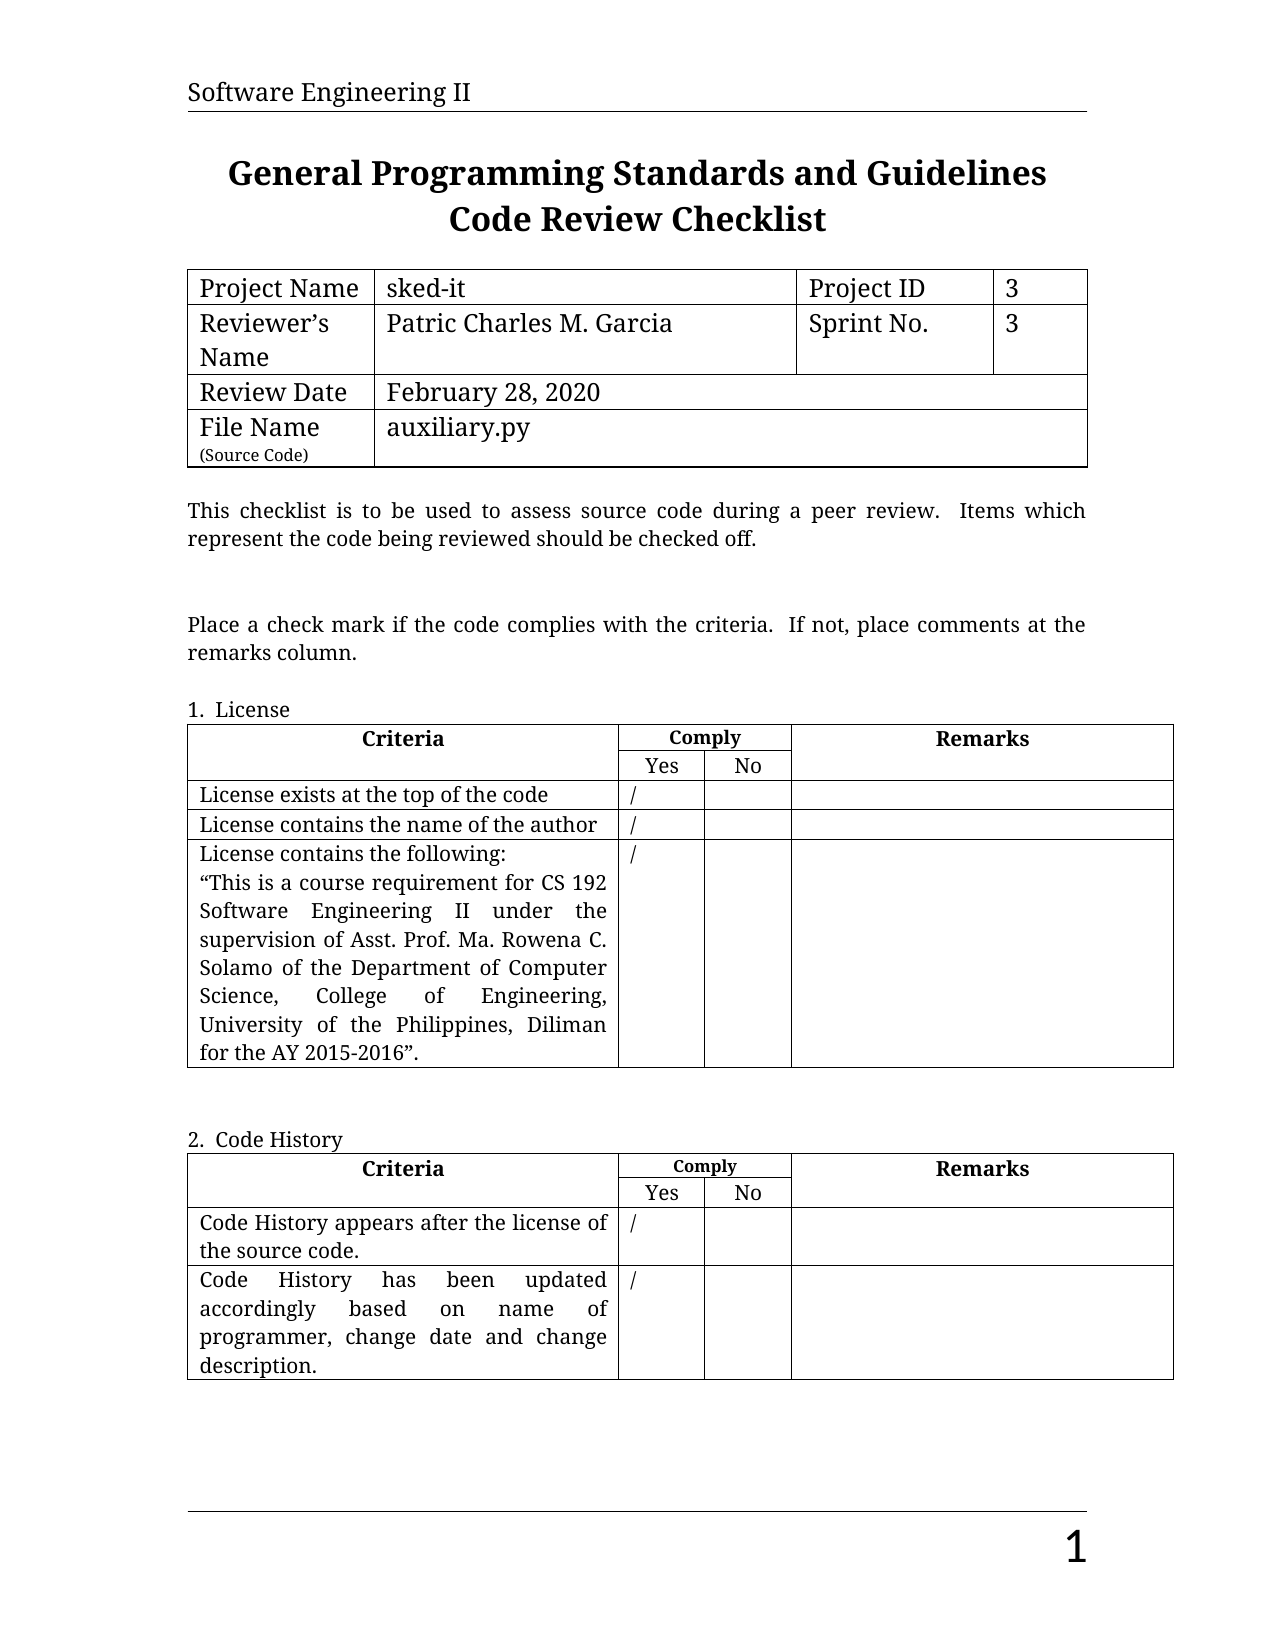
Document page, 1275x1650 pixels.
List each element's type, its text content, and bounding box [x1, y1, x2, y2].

table_header Criteria [188, 725, 618, 779]
text 2. Code History [187, 1125, 1087, 1153]
table_cell / [619, 1266, 704, 1379]
table_cell [705, 1266, 791, 1379]
table_cell Reviewer’s Name [188, 305, 374, 373]
table_cell [705, 840, 791, 1067]
table_cell [705, 1208, 791, 1264]
table_header Remarks [792, 1154, 1173, 1207]
text General Programming Standards and Guidelines Code Review Checklist [187, 150, 1087, 241]
table_header Project ID [797, 270, 993, 304]
table_cell [705, 810, 791, 838]
table_header sked-it [375, 270, 796, 304]
table_cell [792, 1266, 1173, 1379]
table_cell Patric Charles M. Garcia [375, 305, 796, 373]
text 1. License [187, 695, 1087, 723]
table_header Criteria [188, 1154, 618, 1207]
table_cell License contains the name of the author [188, 810, 618, 838]
table_cell Code History appears after the license of the source code. [188, 1208, 618, 1264]
table_cell License contains the following: “This is a course requirement for CS 192 Software Engineering II under the supervision of Asst. Prof. Ma. Rowena C. Solamo of the Department of Computer Science, College of Engineering, University of the Philippines, Diliman for the AY 2015-2016”. [188, 840, 618, 1067]
table_header Comply [619, 1154, 791, 1177]
table_cell [792, 1208, 1173, 1264]
table_cell Yes [619, 751, 704, 779]
table_cell [792, 840, 1173, 1067]
table_cell Review Date [188, 375, 374, 409]
table_cell No [705, 1178, 791, 1207]
table_cell February 28, 2020 [375, 375, 1087, 409]
table_header Remarks [792, 725, 1173, 779]
table_cell auxiliary.py [375, 410, 1087, 466]
table_cell Yes [619, 1178, 704, 1207]
table_cell 3 [994, 305, 1087, 373]
table_cell No [705, 751, 791, 779]
table_cell / [619, 781, 704, 809]
table_cell Sprint No. [797, 305, 993, 373]
text This checklist is to be used to assess source code during a peer review. Items which represent the code being reviewed should be checked off. [187, 496, 1087, 553]
table_cell License exists at the top of the code [188, 781, 618, 809]
table_cell / [619, 810, 704, 838]
table_cell [792, 810, 1173, 838]
table_cell Code History has been updated accordingly based on name of programmer, change date and change description. [188, 1266, 618, 1379]
table_header Comply [619, 725, 791, 750]
table_cell File Name (Source Code) [188, 410, 374, 466]
table_cell [705, 781, 791, 809]
text Place a check mark if the code complies with the criteria. If not, place comments at the remarks column. [187, 610, 1087, 667]
table_header Project Name [188, 270, 374, 304]
table_header 3 [994, 270, 1087, 304]
table_cell / [619, 840, 704, 1067]
table_cell / [619, 1208, 704, 1264]
table_cell [792, 781, 1173, 809]
